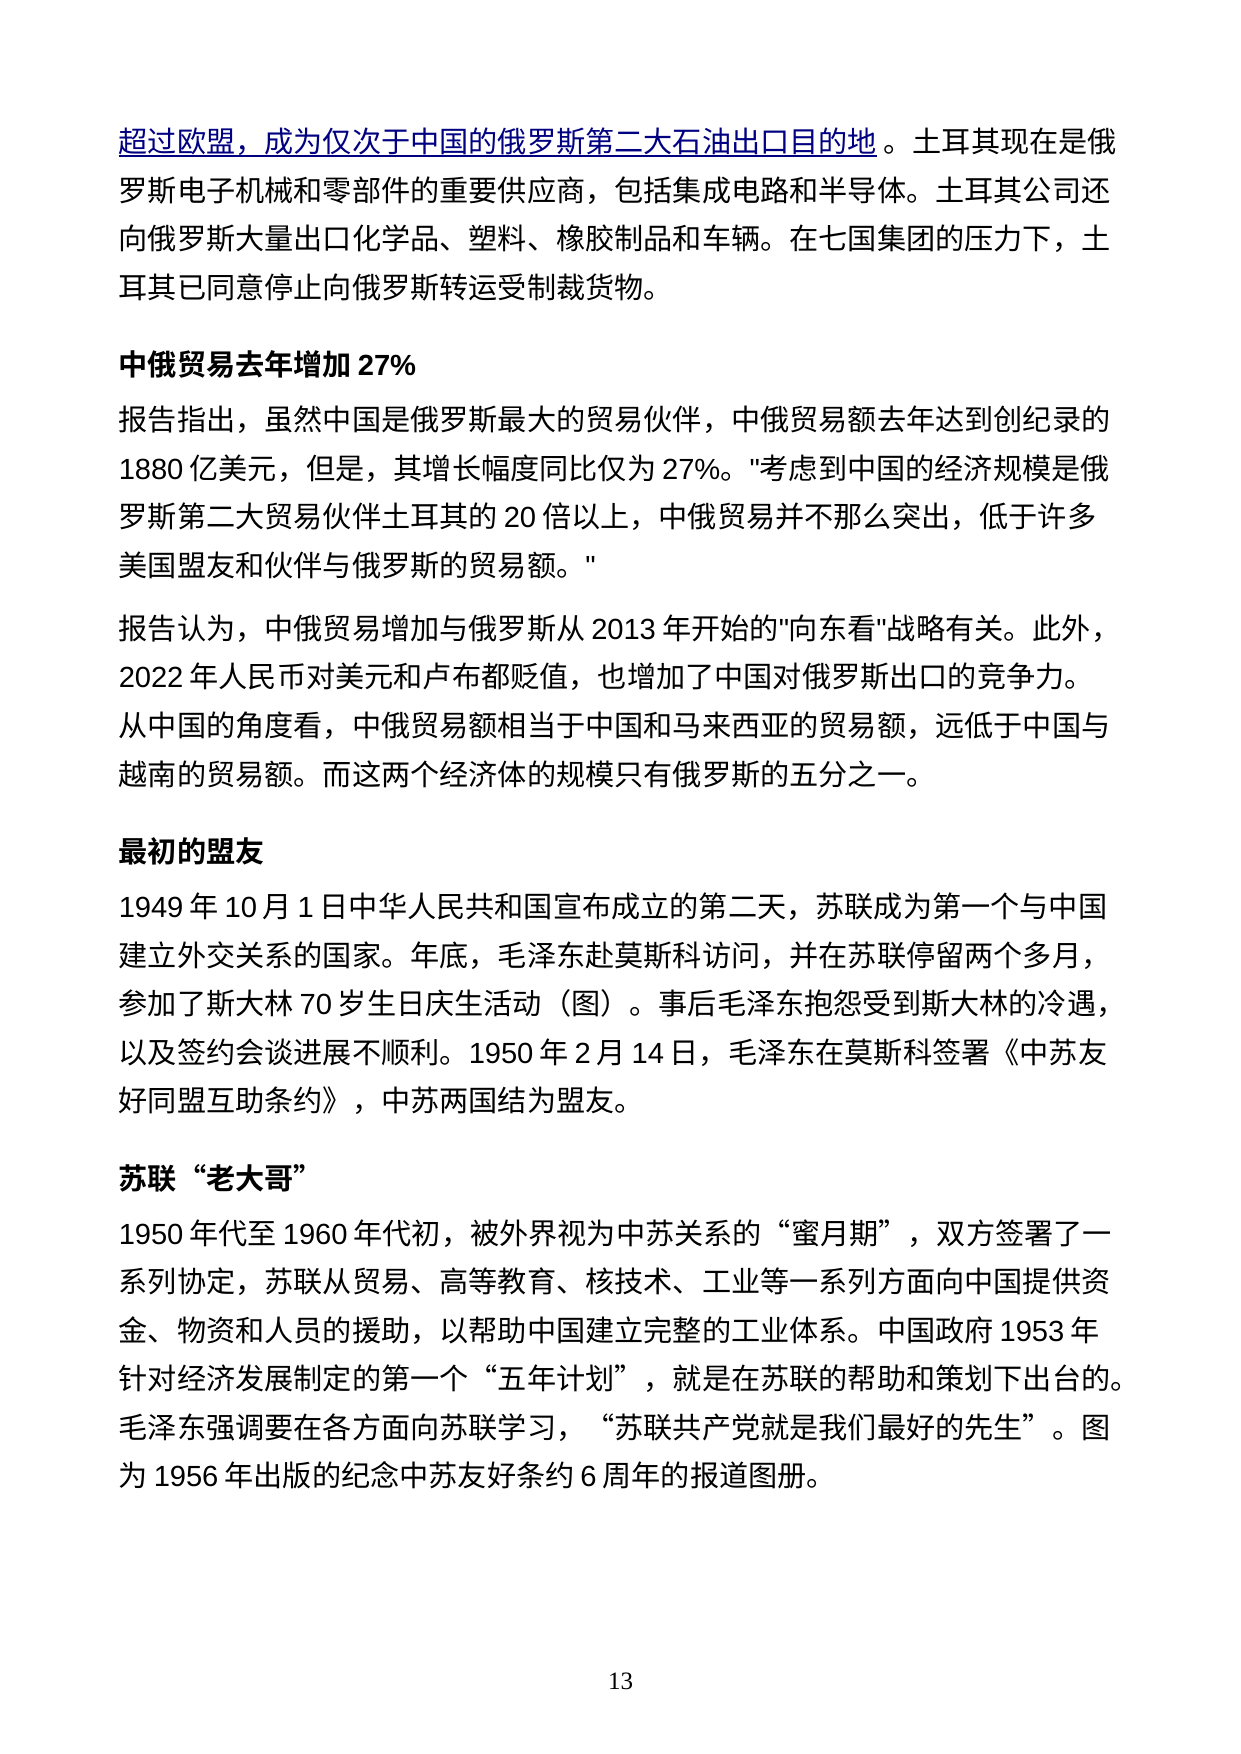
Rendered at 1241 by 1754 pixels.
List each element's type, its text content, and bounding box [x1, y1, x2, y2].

subtitle 苏联“老大哥” [118, 1155, 1122, 1198]
text 1949年10月1日中华人民共和国宣布成立的第二天，苏联成为第一个与中国建立外交关系的国家。年底，毛泽东赴莫斯科访问，并在苏联停留两个多月，参加了斯大林70岁生日庆生活动（图）。事后毛泽东抱怨受到斯大林的冷遇，以及签约会谈进展不顺利。1950年2月14日，毛泽东在莫斯科签署《中苏友好同盟互助条约》，中苏两国结为盟友。 [118, 883, 1122, 1120]
text 报告指出，虽然中国是俄罗斯最大的贸易伙伴，中俄贸易额去年达到创纪录的1880亿美元，但是，其增长幅度同比仅为27%。"考虑到中国的经济规模是俄罗斯第二大贸易伙伴土耳其的20倍以上，中俄贸易并不那么突出，低于许多美国盟友和伙伴与俄罗斯的贸易额。" [118, 397, 1122, 584]
subtitle 中俄贸易去年增加27% [118, 342, 1122, 384]
subtitle 最初的盟友 [118, 829, 1122, 871]
text 超过欧盟，成为仅次于中国的俄罗斯第二大石油出口目的地 。土耳其现在是俄罗斯电子机械和零部件的重要供应商，包括集成电路和半导体。土耳其公司还向俄罗斯大量出口化学品、塑料、橡胶制品和车辆。在七国集团的压力下，土耳其已同意停止向俄罗斯转运受制裁货物。 [118, 118, 1122, 306]
text 报告认为，中俄贸易增加与俄罗斯从2013年开始的"向东看"战略有关。此外，2022年人民币对美元和卢布都贬值，也增加了中国对俄罗斯出口的竞争力。从中国的角度看，中俄贸易额相当于中国和马来西亚的贸易额，远低于中国与越南的贸易额。而这两个经济体的规模只有俄罗斯的五分之一。 [118, 605, 1122, 793]
text 1950年代至1960年代初，被外界视为中苏关系的“蜜月期”，双方签署了一系列协定，苏联从贸易、高等教育、核技术、工业等一系列方面向中国提供资金、物资和人员的援助，以帮助中国建立完整的工业体系。中国政府1953年针对经济发展制定的第一个“五年计划”，就是在苏联的帮助和策划下出台的。毛泽东强调要在各方面向苏联学习，“苏联共产党就是我们最好的先生”。图为1956年出版的纪念中苏友好条约6周年的报道图册。 [118, 1210, 1122, 1495]
